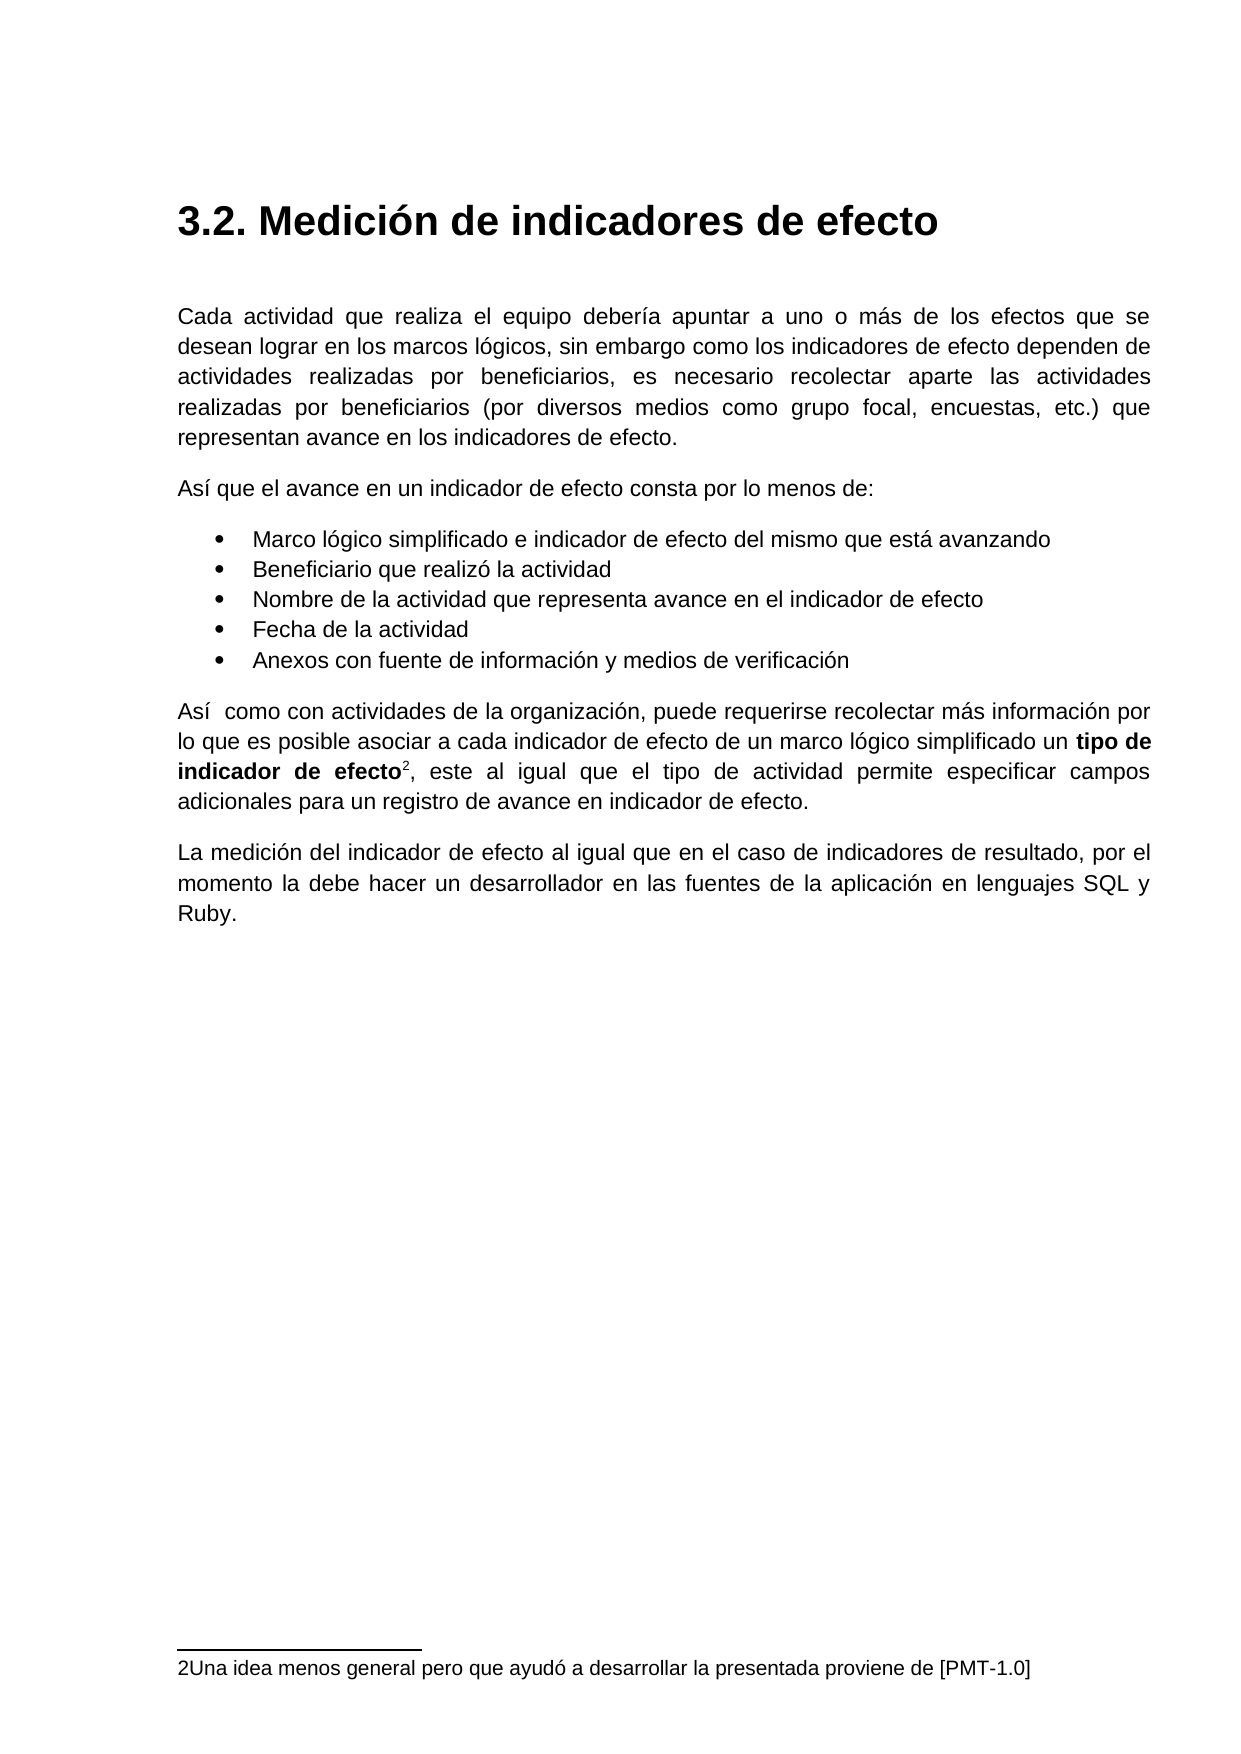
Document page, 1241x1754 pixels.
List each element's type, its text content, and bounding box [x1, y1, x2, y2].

text Una idea menos general pero que ayudó a desarrollar la presentada proviene de [PMT-1.0] [177, 1656, 1152, 1680]
text Así que el avance en un indicador de efecto consta por lo menos de: [177, 475, 1152, 501]
text La medición del indicador de efecto al igual que en el caso de indicadores de resultado, por el momento la debe hacer un desarrollador en las fuentes de la aplicación en lenguajes SQL y Ruby. [177, 839, 1152, 926]
list Beneficiario que realizó la actividad [215, 556, 1152, 582]
list Marco lógico simplificado e indicador de efecto del mismo que está avanzando [215, 526, 1152, 552]
text 3.2. Medición de indicadores de efecto [177, 197, 1152, 245]
text Así como con actividades de la organización, puede requerirse recolectar más información por lo que es posible asociar a cada indicador de efecto de un marco lógico simplificado un tipo de indicador de efecto, este al igual que el tipo de actividad permite especificar campos adicionales para un registro de avance en indicador de efecto. [177, 698, 1152, 815]
text Cada actividad que realiza el equipo debería apuntar a uno o más de los efectos que se desean lograr en los marcos lógicos, sin embargo como los indicadores de efecto dependen de actividades realizadas por beneficiarios, es necesario recolectar aparte las actividades realizadas por beneficiarios (por diversos medios como grupo focal, encuestas, etc.) que representan avance en los indicadores de efecto. [177, 303, 1152, 450]
list Fecha de la actividad [215, 616, 1152, 643]
list Anexos con fuente de información y medios de verificación [215, 647, 1152, 673]
list Nombre de la actividad que representa avance en el indicador de efecto [215, 586, 1152, 613]
